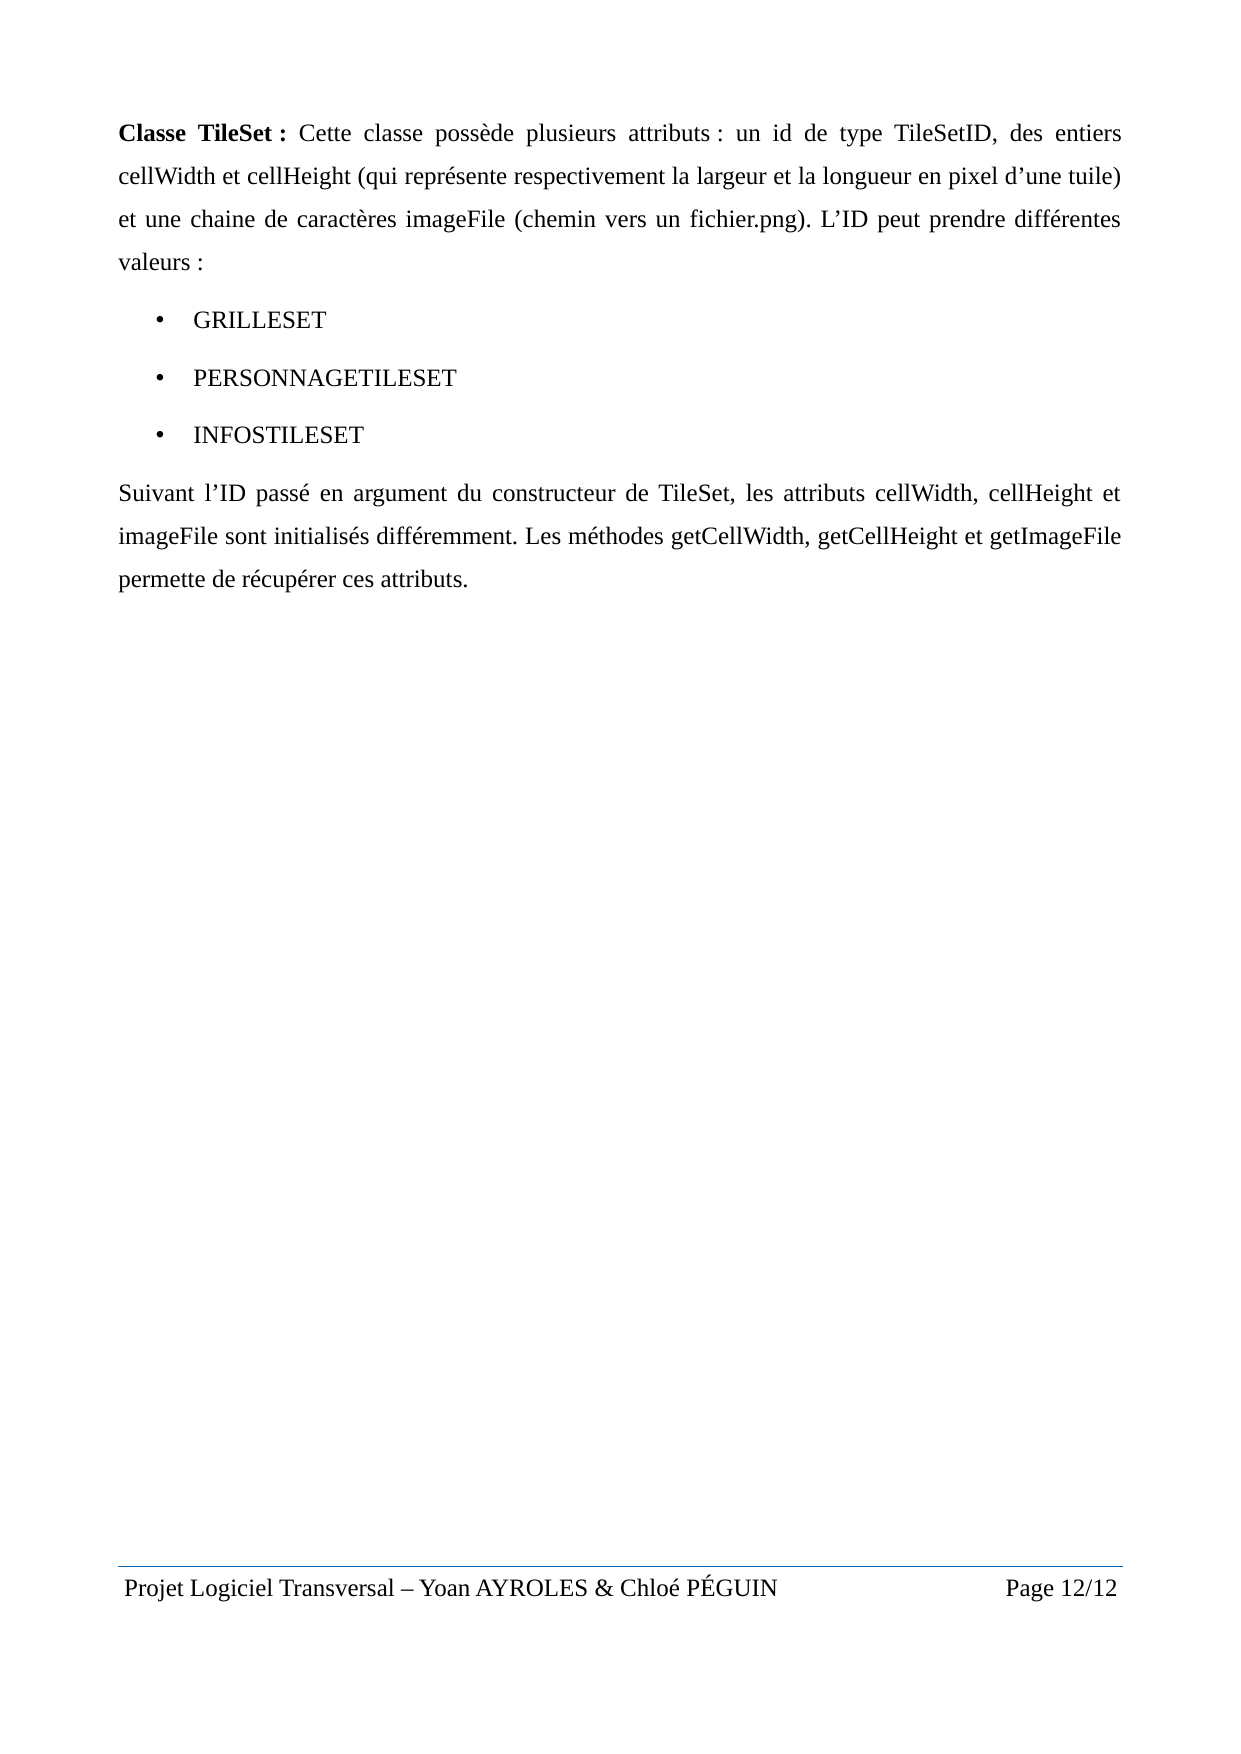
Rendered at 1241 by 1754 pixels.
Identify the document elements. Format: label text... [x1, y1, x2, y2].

text Classe TileSet : Cette classe possède plusieurs attributs : un id de type TileSetID, des entiers cellWidth et cellHeight (qui représente respectivement la largeur et la longueur en pixel d’une tuile) et une chaine de caractères imageFile (chemin vers un fichier.png). L’ID peut prendre différentes valeurs : [118, 118, 1122, 276]
list INFOSTILESET [156, 421, 1122, 449]
list GRILLESET [156, 305, 1122, 334]
text Suivant l’ID passé en argument du constructeur de TileSet, les attributs cellWidth, cellHeight et imageFile sont initialisés différemment. Les méthodes getCellWidth, getCellHeight et getImageFile permette de récupérer ces attributs. [118, 478, 1122, 593]
list PERSONNAGETILESET [156, 363, 1122, 392]
